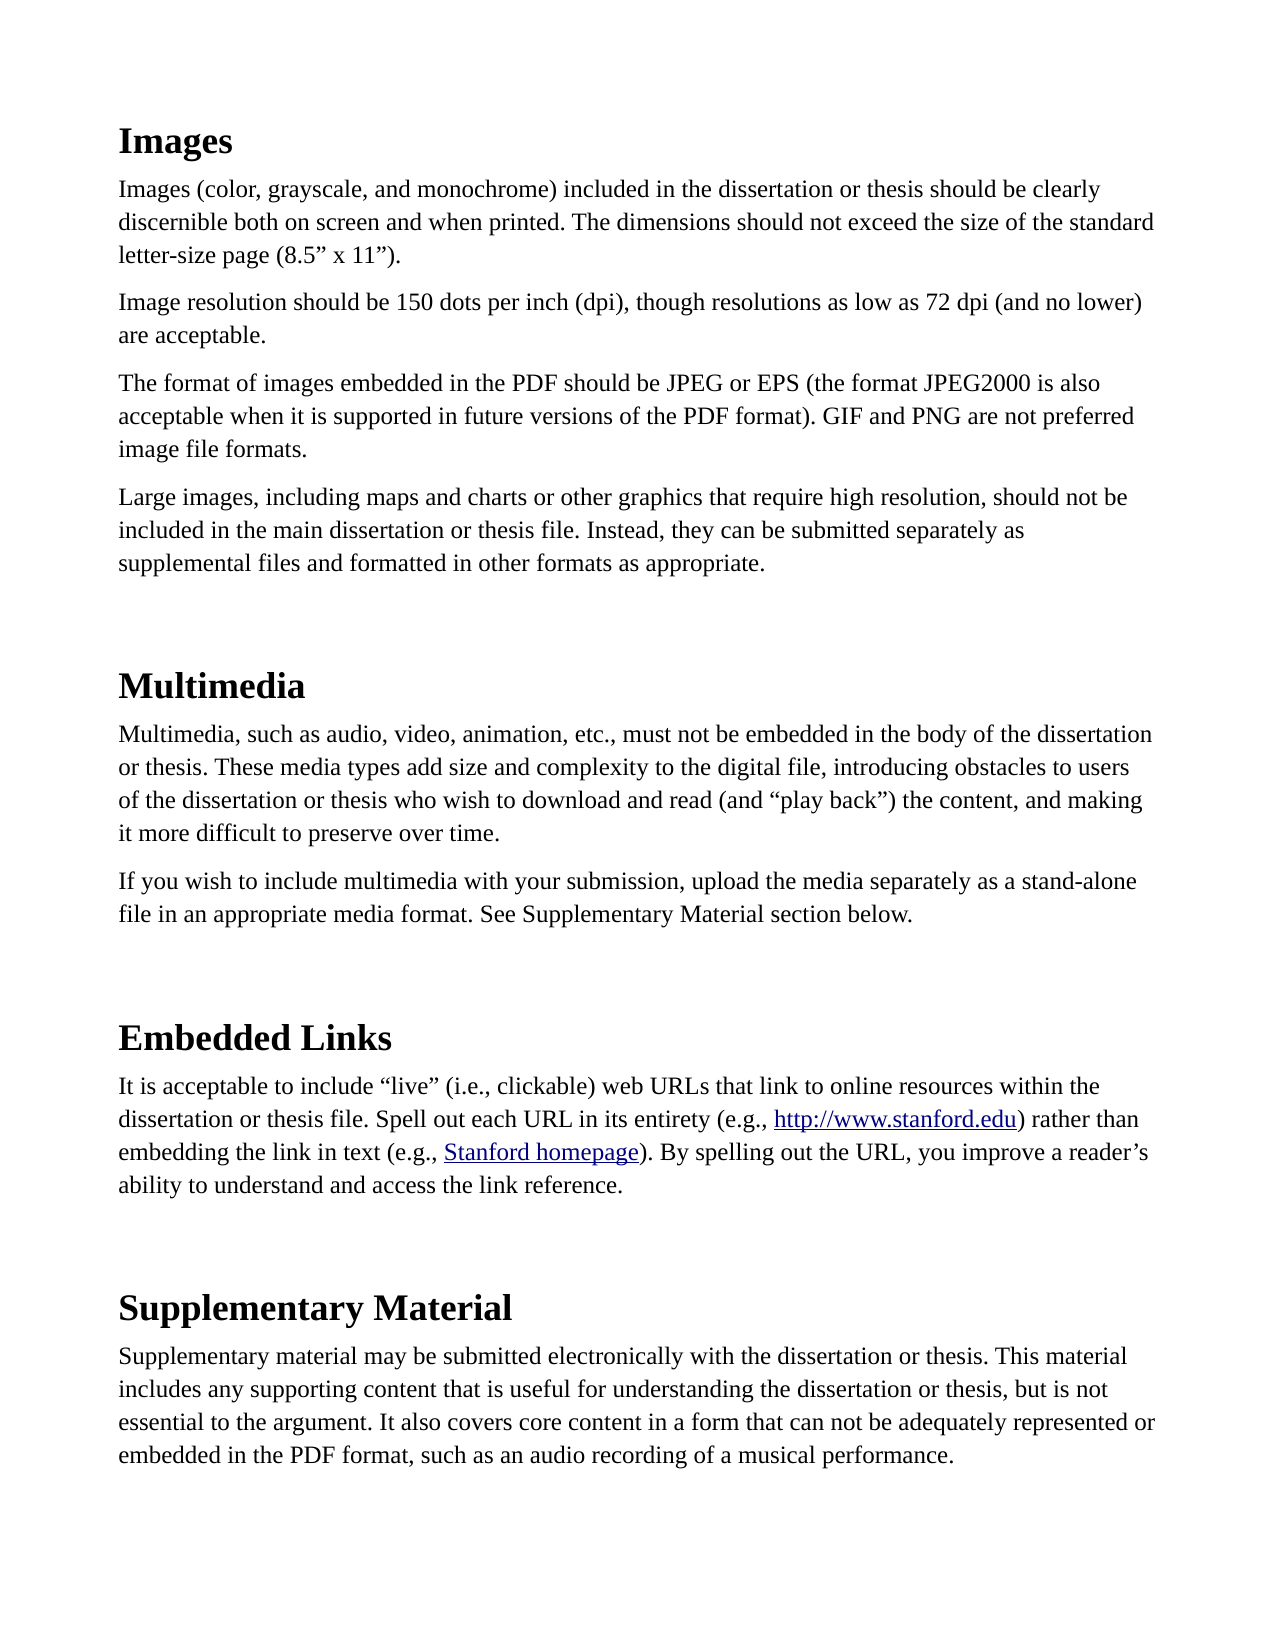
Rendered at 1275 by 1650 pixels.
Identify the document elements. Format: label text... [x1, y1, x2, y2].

subtitle Images [118, 118, 1157, 161]
text If you wish to include multimedia with your submission, upload the media separately as a stand-alone file in an appropriate media format. See Supplementary Material section below. [118, 866, 1157, 928]
text Images (color, grayscale, and monochrome) included in the dissertation or thesis should be clearly discernible both on screen and when printed. The dimensions should not exceed the size of the standard letter-size page (8.5” x 11”). [118, 174, 1157, 268]
subtitle Embedded Links [118, 1015, 1157, 1058]
text The format of images embedded in the PDF should be JPEG or EPS (the format JPEG2000 is also acceptable when it is supported in future versions of the PDF format). GIF and PNG are not preferred image file formats. [118, 368, 1157, 463]
subtitle Multimedia [118, 664, 1157, 707]
subtitle Supplementary Material [118, 1286, 1157, 1329]
text Supplementary material may be submitted electronically with the dissertation or thesis. This material includes any supporting content that is useful for understanding the dissertation or thesis, but is not essential to the argument. It also covers core content in a form that can not be adequately represented or embedded in the PDF format, such as an audio recording of a musical performance. [118, 1341, 1157, 1469]
text Large images, including maps and charts or other graphics that require high resolution, should not be included in the main dissertation or thesis file. Instead, they can be submitted separately as supplemental files and formatted in other formats as appropriate. [118, 482, 1157, 576]
text Image resolution should be 150 dots per inch (dpi), though resolutions as low as 72 dpi (and no lower) are acceptable. [118, 287, 1157, 349]
text Multimedia, such as audio, video, animation, etc., must not be embedded in the body of the dissertation or thesis. These media types add size and complexity to the digital file, introducing obstacles to users of the dissertation or thesis who wish to download and read (and “play back”) the content, and making it more difficult to preserve over time. [118, 719, 1157, 847]
text It is acceptable to include “live” (i.e., clickable) web URLs that link to online resources within the dissertation or thesis file. Spell out each URL in its entirety (e.g., http://www.stanford.edu) rather than embedding the link in text (e.g., Stanford homepage). By spelling out the URL, you improve a reader’s ability to understand and access the link reference. [118, 1071, 1157, 1198]
